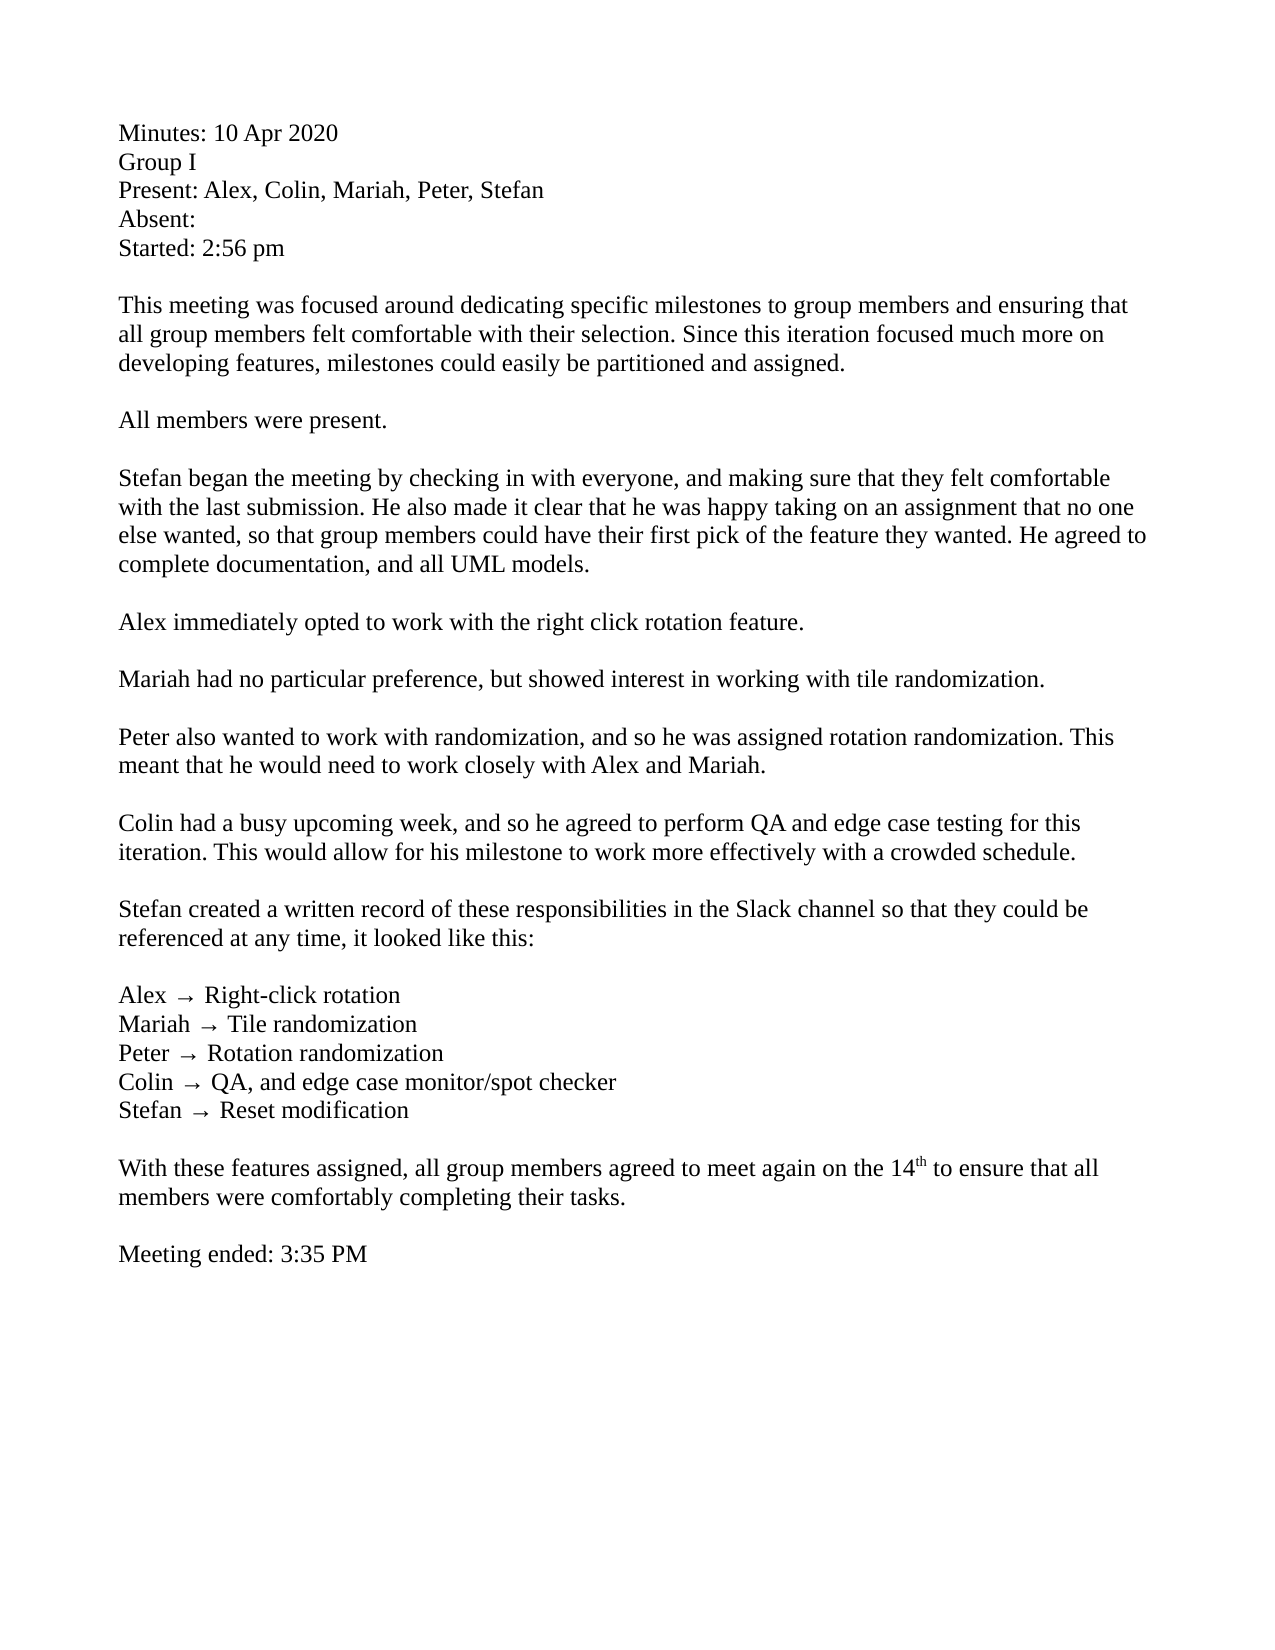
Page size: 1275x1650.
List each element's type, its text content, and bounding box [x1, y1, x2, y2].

text Group I [118, 147, 1157, 176]
text Meeting ended: 3:35 PM [118, 1239, 1157, 1268]
text Absent: [118, 204, 1157, 233]
text Colin had a busy upcoming week, and so he agreed to perform QA and edge case testing for this iteration. This would allow for his milestone to work more effectively with a crowded schedule. [118, 808, 1157, 866]
text Present: Alex, Colin, Mariah, Peter, Stefan [118, 176, 1157, 204]
text With these features assigned, all group members agreed to meet again on the 14th to ensure that all members were comfortably completing their tasks. [118, 1153, 1157, 1211]
text Minutes: 10 Apr 2020 [118, 118, 1157, 147]
text Stefan created a written record of these responsibilities in the Slack channel so that they could be referenced at any time, it looked like this: [118, 894, 1157, 952]
text Colin → QA, and edge case monitor/spot checker [118, 1067, 1157, 1096]
text Peter → Rotation randomization [118, 1038, 1157, 1067]
text Alex immediately opted to work with the right click rotation feature. [118, 607, 1157, 636]
text All members were present. [118, 406, 1157, 434]
text Stefan began the meeting by checking in with everyone, and making sure that they felt comfortable with the last submission. He also made it clear that he was happy taking on an assignment that no one else wanted, so that group members could have their first pick of the feature they wanted. He agreed to complete documentation, and all UML models. [118, 463, 1157, 578]
text Started: 2:56 pm [118, 233, 1157, 262]
text Mariah had no particular preference, but showed interest in working with tile randomization. [118, 664, 1157, 693]
text Peter also wanted to work with randomization, and so he was assigned rotation randomization. This meant that he would need to work closely with Alex and Mariah. [118, 722, 1157, 779]
text Stefan → Reset modification [118, 1096, 1157, 1124]
text This meeting was focused around dedicating specific milestones to group members and ensuring that all group members felt comfortable with their selection. Since this iteration focused much more on developing features, milestones could easily be partitioned and assigned. [118, 291, 1157, 377]
text Mariah → Tile randomization [118, 1009, 1157, 1038]
text Alex → Right-click rotation [118, 981, 1157, 1009]
